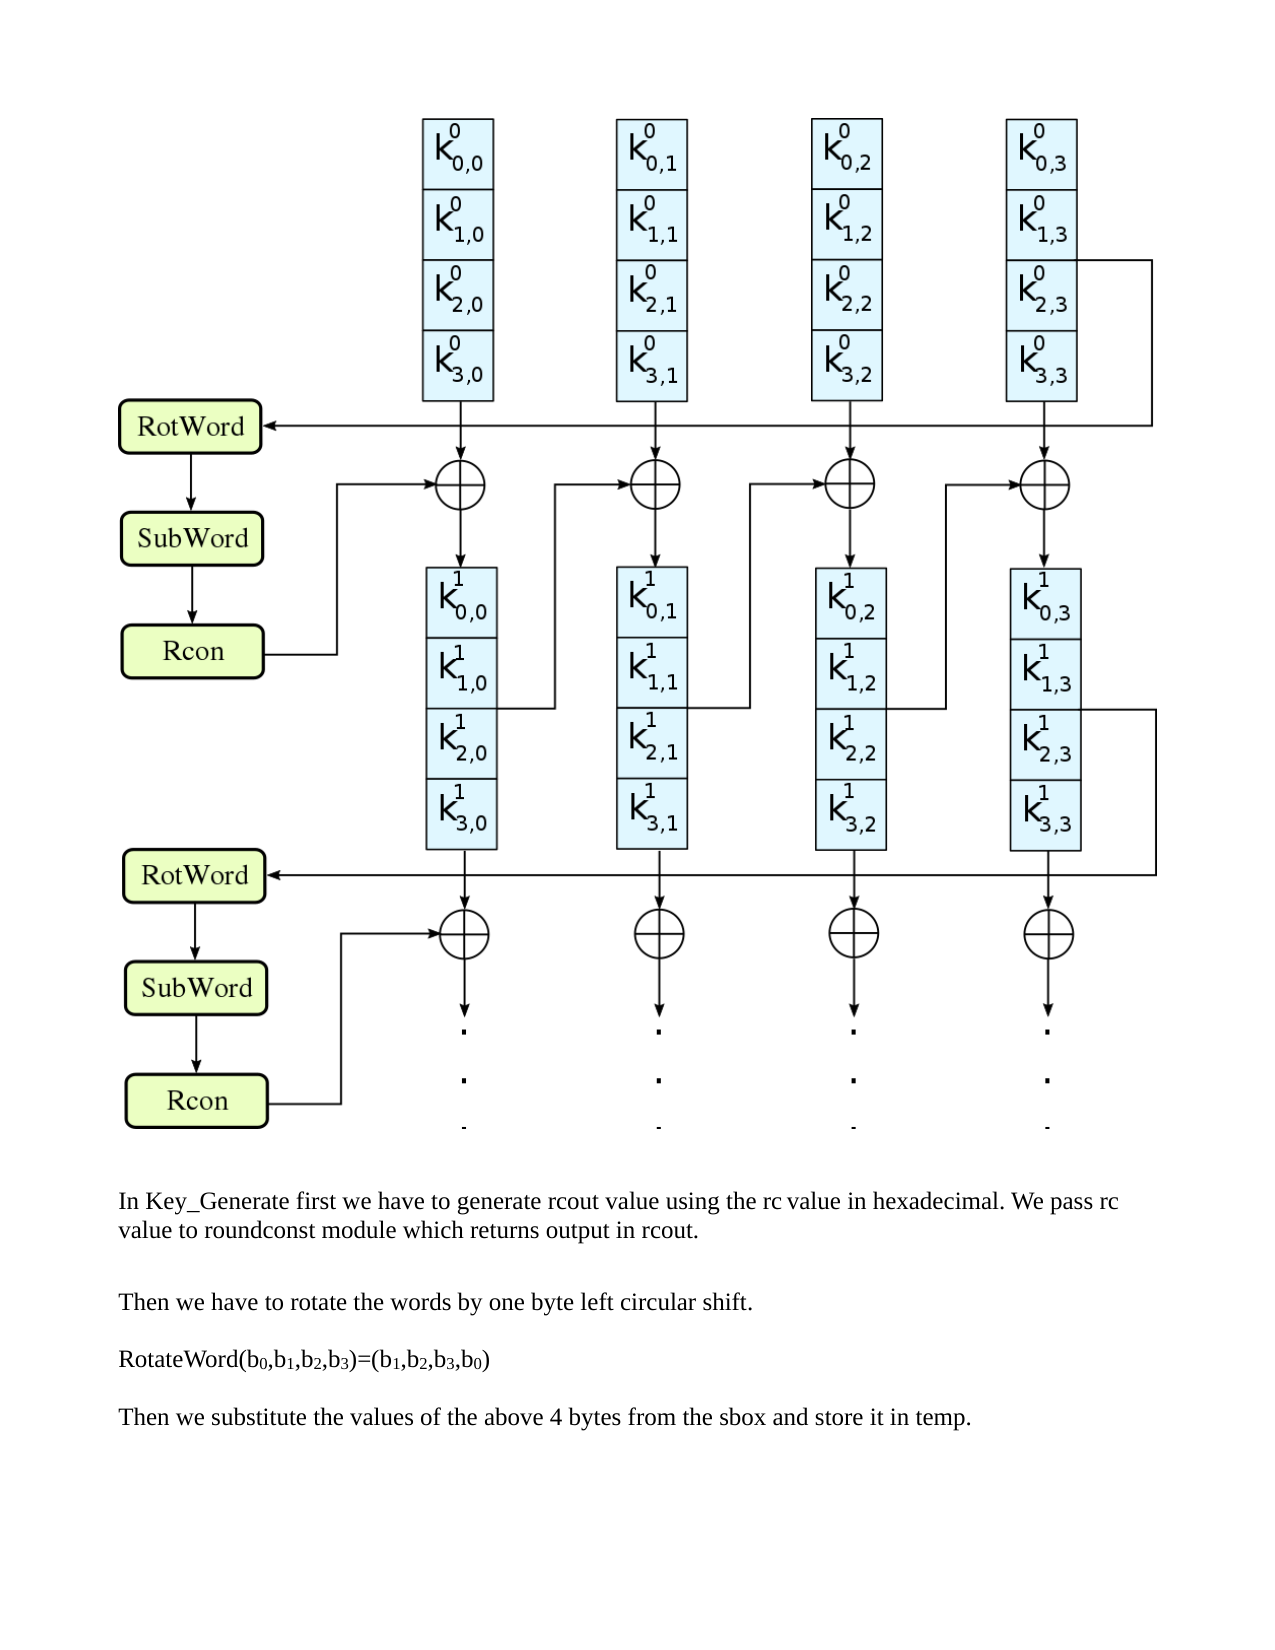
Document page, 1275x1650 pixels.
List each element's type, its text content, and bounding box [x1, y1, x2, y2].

text RotateWord(b0,b1,b2,b3)=(b1,b2,b3,b0) [118, 1344, 1157, 1373]
text Then we have to rotate the words by one byte left circular shift. [118, 1287, 1157, 1315]
text Then we substitute the values of the above 4 bytes from the sbox and store it in temp. [118, 1402, 1157, 1430]
text In Key_Generate first we have to generate rcout value using the rc value in hexadecimal. We pass rc value to roundconst module which returns output in rcout. [118, 1186, 1157, 1243]
